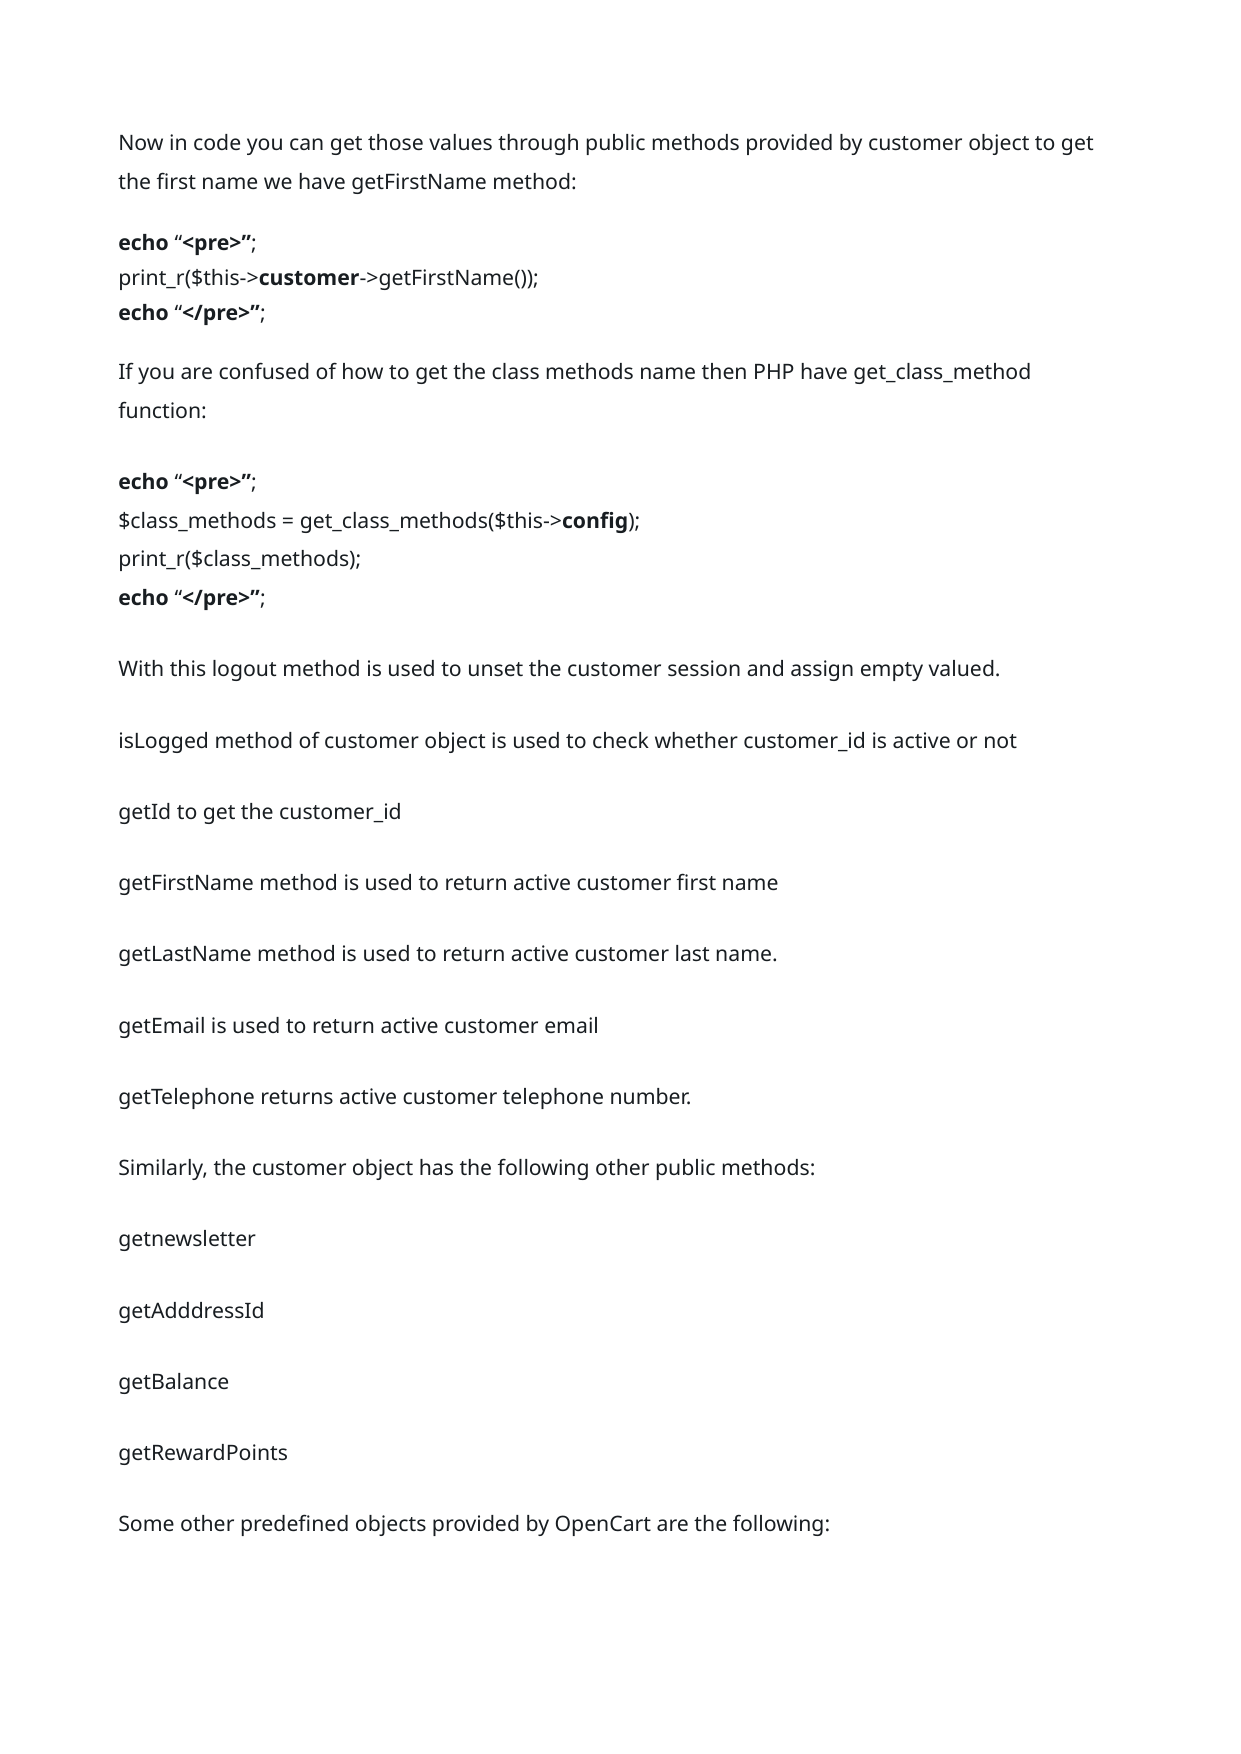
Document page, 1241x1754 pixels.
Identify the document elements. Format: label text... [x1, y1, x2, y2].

text echo “<pre>”; print_r($this->customer->getFirstName()); echo “</pre>”; [118, 228, 1122, 326]
text getRewardPoints [118, 1428, 1122, 1467]
text getId to get the customer_id [118, 787, 1122, 826]
text If you are confused of how to get the class methods name then PHP have get_class_method function: [118, 347, 1122, 424]
text getAdddressId [118, 1286, 1122, 1324]
text Similarly, the customer object has the following other public methods: [118, 1143, 1122, 1182]
text Some other predefined objects provided by OpenCart are the following: [118, 1499, 1122, 1538]
text getLastName method is used to return active customer last name. [118, 929, 1122, 968]
text getEmail is used to return active customer email [118, 1001, 1122, 1039]
text isLogged method of customer object is used to check whether customer_id is active or not [118, 716, 1122, 754]
text getBalance [118, 1357, 1122, 1396]
text With this logout method is used to unset the customer session and assign empty valued. [118, 644, 1122, 683]
text getFirstName method is used to return active customer first name [118, 858, 1122, 897]
text getnewsletter [118, 1214, 1122, 1253]
text getTelephone returns active customer telephone number. [118, 1072, 1122, 1111]
text echo “<pre>”; $class_methods = get_class_methods($this->config); print_r($class_methods); echo “</pre>”; [118, 457, 1122, 612]
text Now in code you can get those values through public methods provided by customer object to get the first name we have getFirstName method: [118, 118, 1122, 196]
